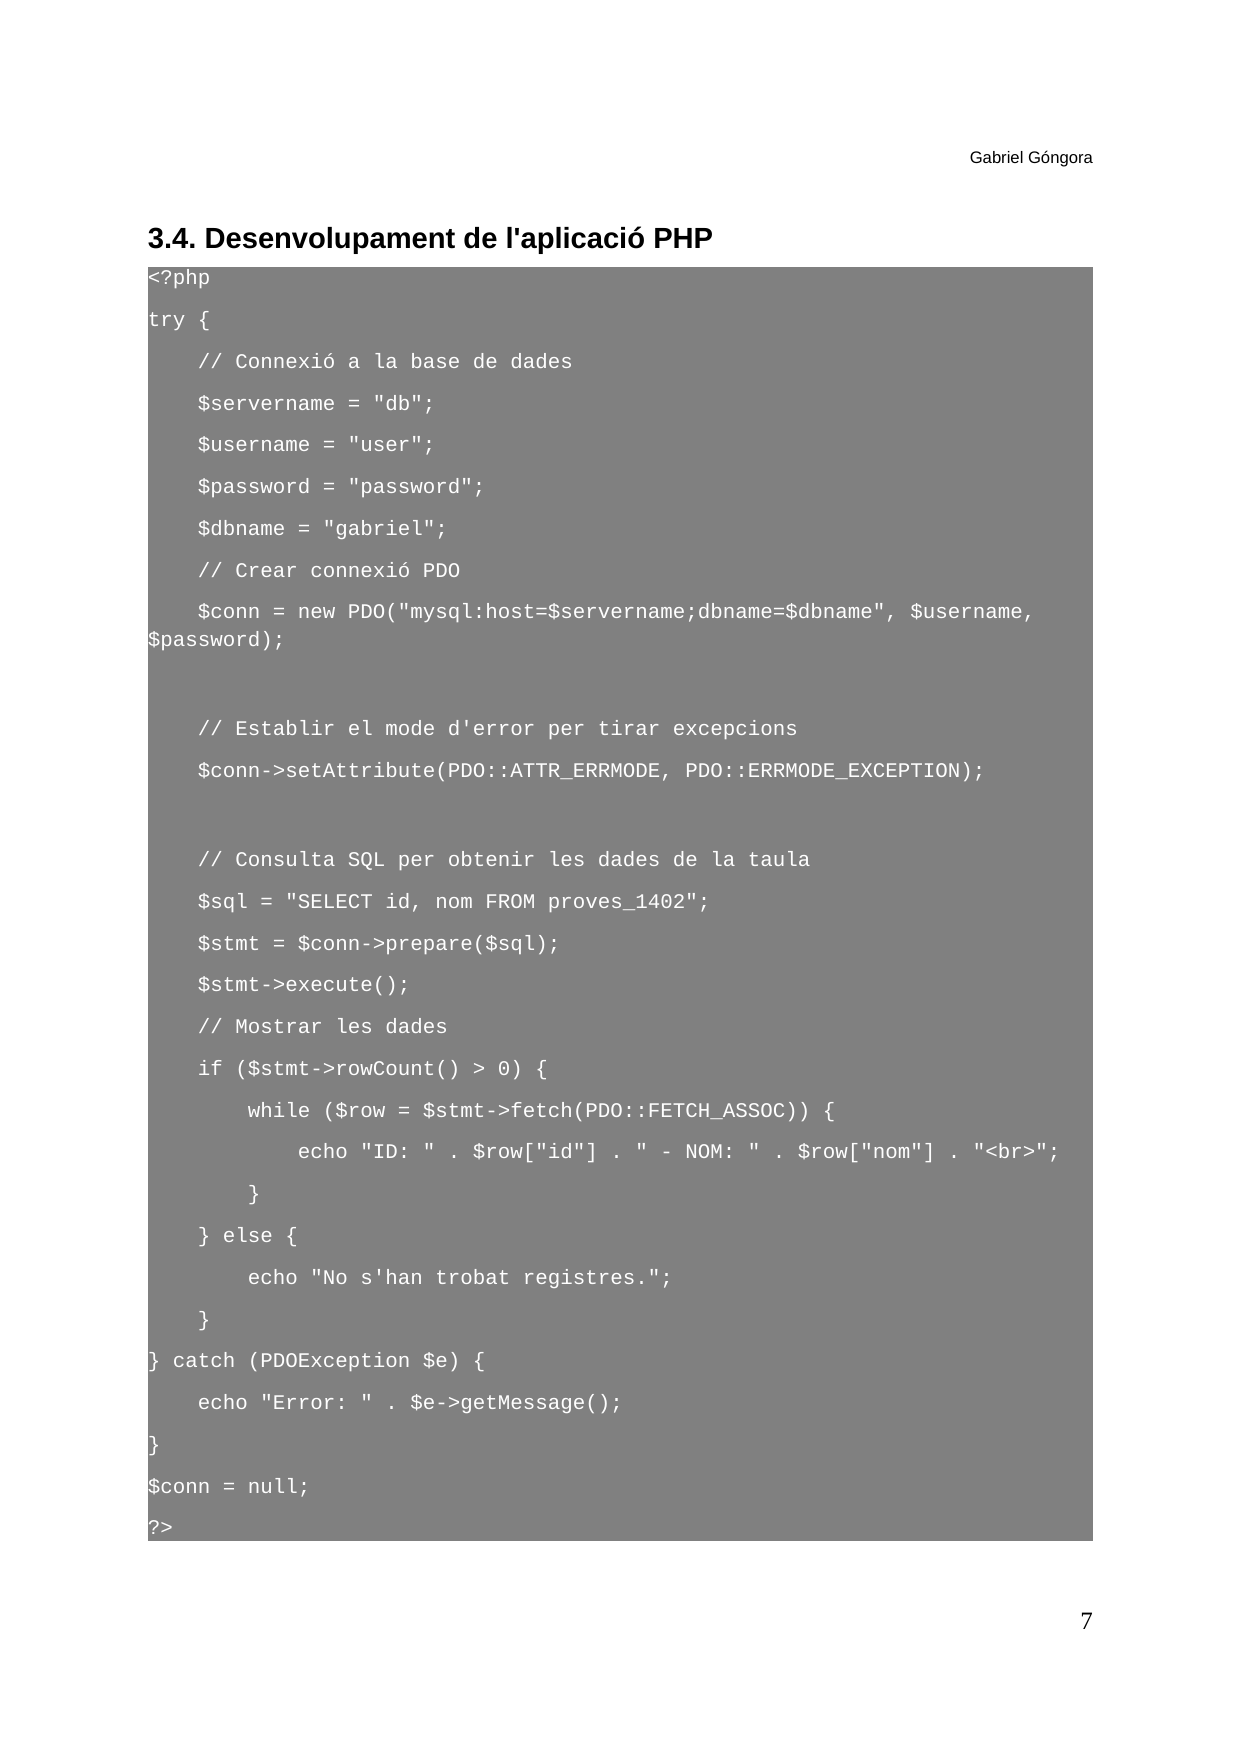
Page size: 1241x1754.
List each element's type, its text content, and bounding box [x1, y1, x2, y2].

text $sql = "SELECT id, nom FROM proves_1402"; [148, 891, 1093, 914]
text echo "ID: " . $row["id"] . " - NOM: " . $row["nom"] . "<br>"; [148, 1141, 1093, 1165]
text // Crear connexió PDO [148, 559, 1093, 583]
text $conn = new PDO("mysql:host=$servername;dbname=$dbname", $username, $password); [148, 601, 1093, 652]
text try { [148, 309, 1093, 333]
text // Connexió a la base de dades [148, 351, 1093, 374]
text // Mostrar les dades [148, 1016, 1093, 1040]
text $password = "password"; [148, 476, 1093, 500]
text $conn = null; [148, 1476, 1093, 1499]
text <?php [148, 267, 1093, 291]
text $stmt->execute(); [148, 974, 1093, 998]
text echo "No s'han trobat registres."; [148, 1267, 1093, 1290]
text // Consulta SQL per obtenir les dades de la taula [148, 849, 1093, 873]
text $username = "user"; [148, 434, 1093, 458]
text } [148, 1183, 1093, 1207]
text // Establir el mode d'error per tirar excepcions [148, 718, 1093, 742]
text } [148, 1434, 1093, 1457]
text $servername = "db"; [148, 392, 1093, 416]
text while ($row = $stmt->fetch(PDO::FETCH_ASSOC)) { [148, 1100, 1093, 1123]
text } [148, 1308, 1093, 1332]
text } else { [148, 1225, 1093, 1249]
text $stmt = $conn->prepare($sql); [148, 933, 1093, 956]
text } catch (PDOException $e) { [148, 1350, 1093, 1374]
subtitle 3.4. Desenvolupament de l'aplicació PHP [148, 221, 1093, 255]
text $conn->setAttribute(PDO::ATTR_ERRMODE, PDO::ERRMODE_EXCEPTION); [148, 760, 1093, 783]
text echo "Error: " . $e->getMessage(); [148, 1392, 1093, 1416]
text $dbname = "gabriel"; [148, 518, 1093, 541]
text if ($stmt->rowCount() > 0) { [148, 1058, 1093, 1082]
text ?> [148, 1517, 1093, 1541]
